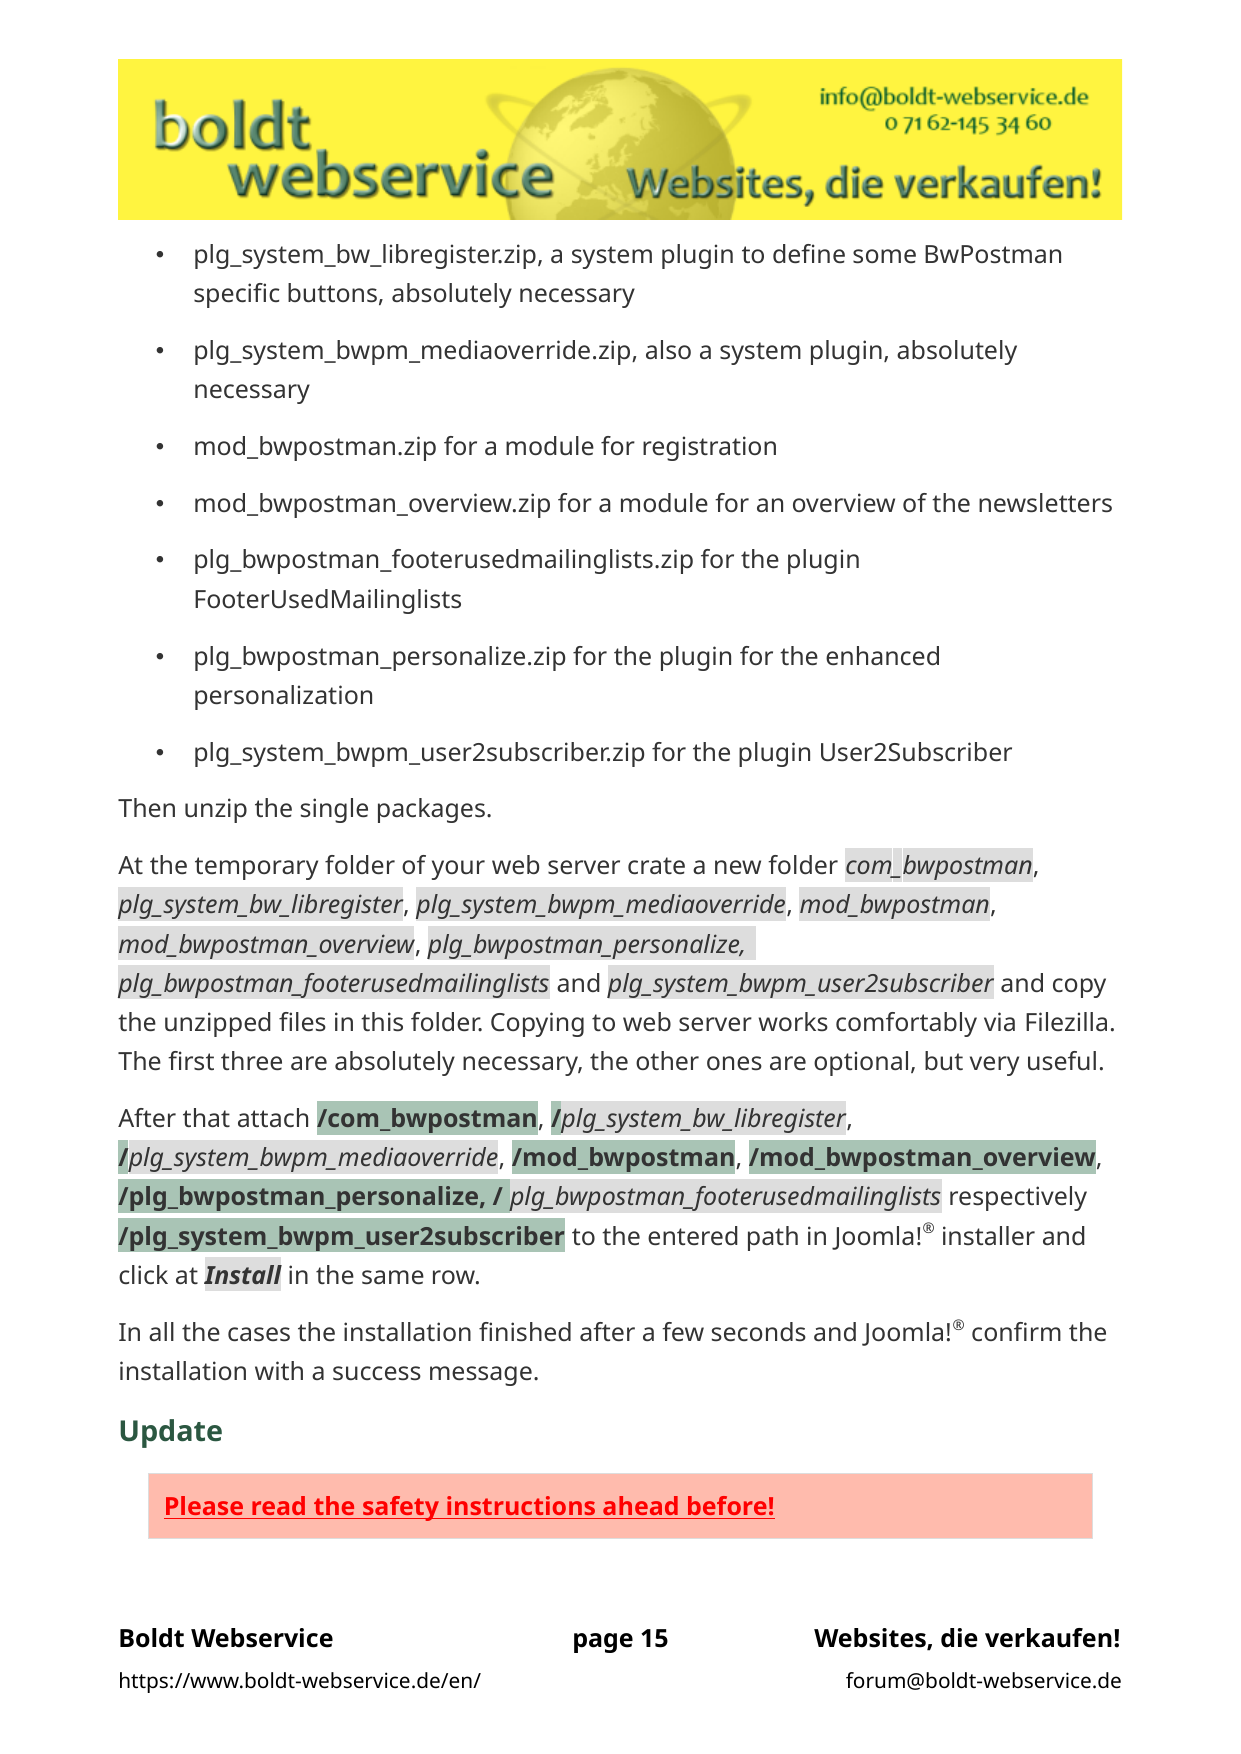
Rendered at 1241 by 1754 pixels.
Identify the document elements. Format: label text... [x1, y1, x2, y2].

text At the temporary folder of your web server crate a new folder com_bwpostman, plg_system_bw_libregister, plg_system_bwpm_mediaoverride, mod_bwpostman, mod_bwpostman_overview, plg_bwpostman_personalize, plg_bwpostman_footerusedmailinglists and plg_system_bwpm_user2subscriber and copy the unzipped files in this folder. Copying to web server works comfortably via Filezilla. The first three are absolutely necessary, the other ones are optional, but very useful. [118, 848, 1122, 1078]
list plg_system_bwpm_mediaoverride.zip, also a system plugin, absolutely necessary [156, 332, 1122, 406]
list plg_system_bwpm_user2subscriber.zip for the plugin User2Subscriber [156, 734, 1122, 768]
subtitle Update [118, 1410, 1122, 1449]
text Then unzip the single packages. [118, 791, 1122, 825]
list plg_bwpostman_personalize.zip for the plugin for the enhanced personalization [156, 638, 1122, 711]
list plg_bwpostman_footerusedmailinglists.zip for the plugin FooterUsedMailinglists [156, 542, 1122, 615]
list mod_bwpostman.zip for a module for registration [156, 428, 1122, 462]
text Please read the safety instructions ahead before! [149, 1474, 1092, 1538]
text In all the cases the installation finished after a few seconds and Joomla!® confirm the installation with a success message. [118, 1314, 1122, 1387]
list mod_bwpostman_overview.zip for a module for an overview of the newsletters [156, 485, 1122, 519]
list plg_system_bw_libregister.zip, a system plugin to define some BwPostman specific buttons, absolutely necessary [156, 236, 1122, 309]
picture [118, 59, 1123, 220]
text After that attach /com_bwpostman, /plg_system_bw_libregister, /plg_system_bwpm_mediaoverride, /mod_bwpostman, /mod_bwpostman_overview, /plg_bwpostman_personalize, / plg_bwpostman_footerusedmailinglists respectively /plg_system_bwpm_user2subscriber to the entered path in Joomla!® installer and click at Install in the same row. [118, 1101, 1122, 1291]
